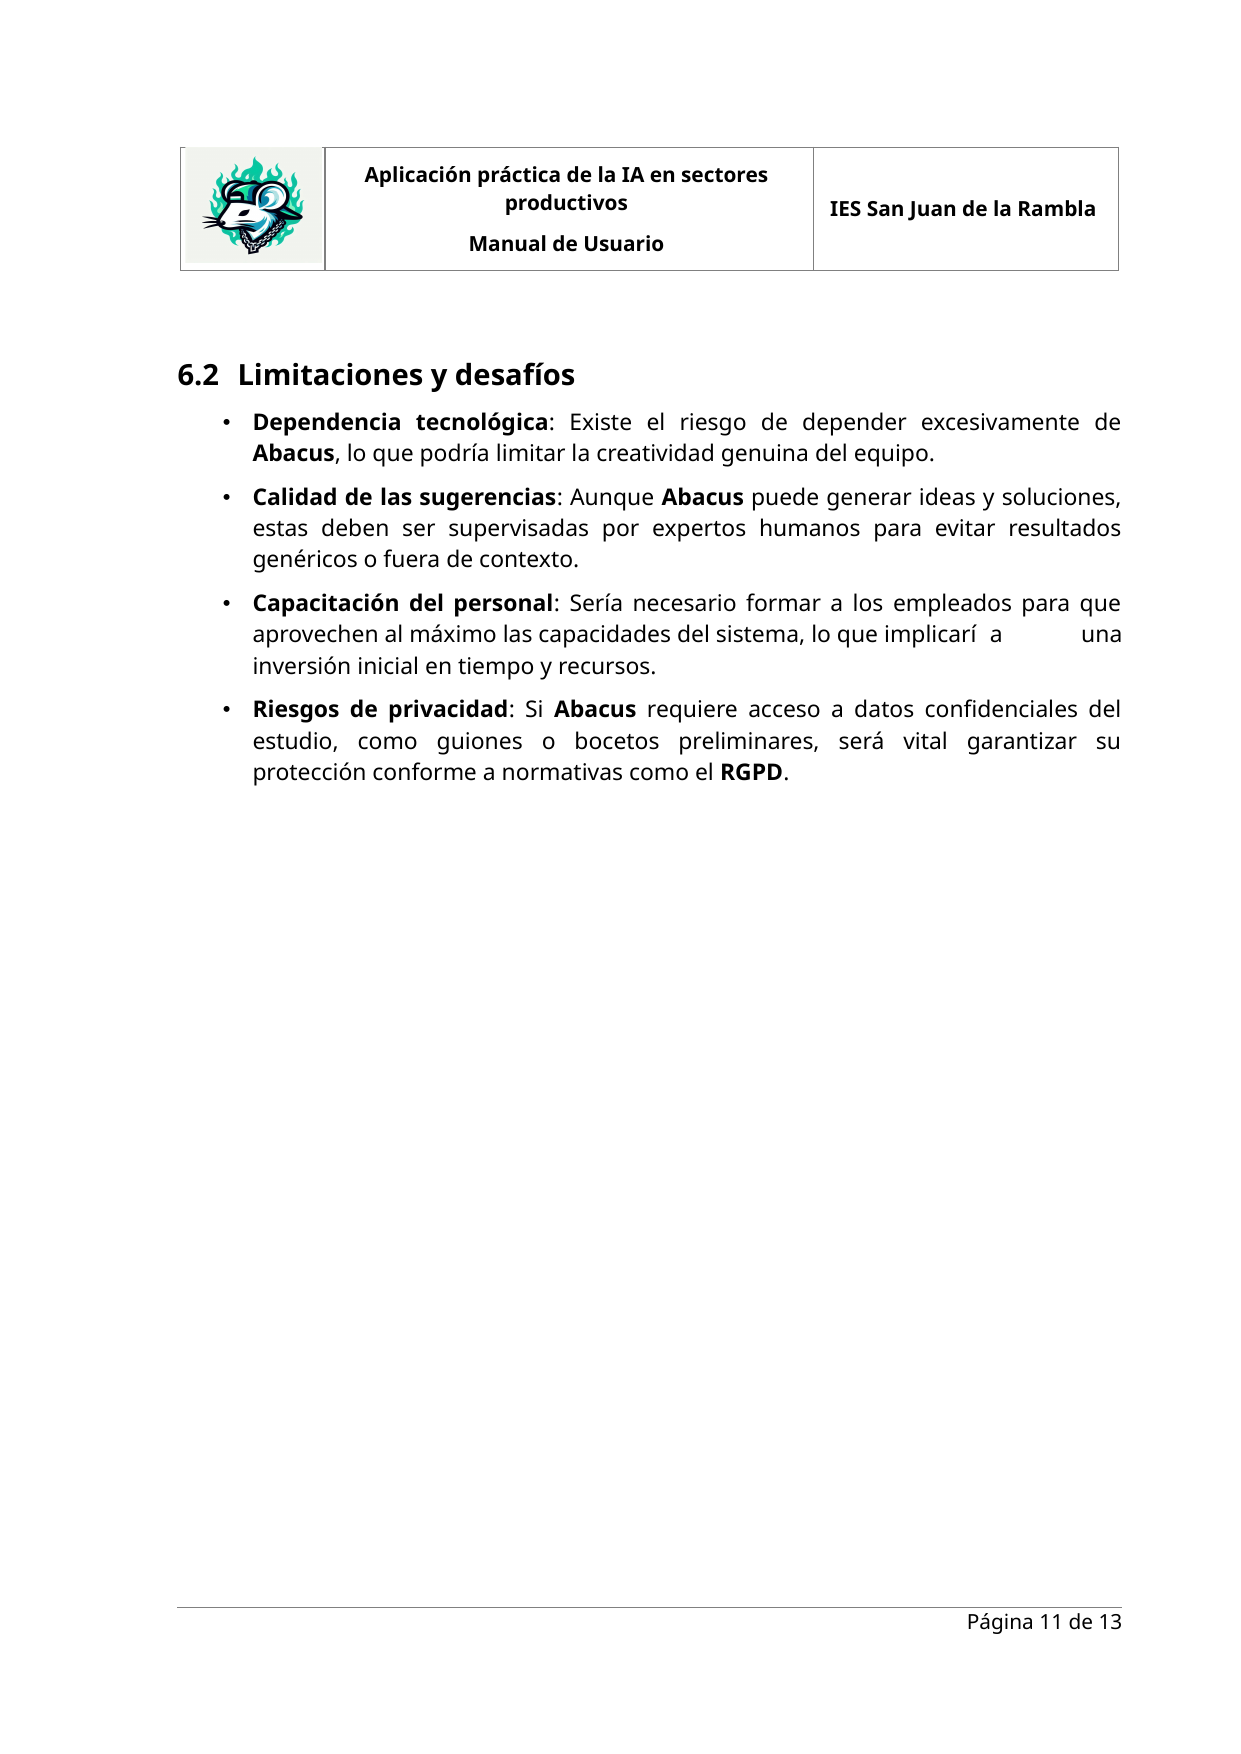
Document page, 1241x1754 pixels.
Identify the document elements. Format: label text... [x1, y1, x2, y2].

list Dependencia tecnológica: Existe el riesgo de depender excesivamente de Abacus, lo que podría limitar la creatividad genuina del equipo. [223, 406, 1122, 468]
list Calidad de las sugerencias: Aunque Abacus puede generar ideas y soluciones, estas deben ser supervisadas por expertos humanos para evitar resultados genéricos o fuera de contexto. [223, 481, 1122, 575]
subtitle Limitaciones y desafíos [177, 354, 1122, 393]
picture [185, 147, 322, 263]
list Capacitación del personal: Sería necesario formar a los empleados para que aprovechen al máximo las capacidades del sistema, lo que implicarí a una inversión inicial en tiempo y recursos. [223, 587, 1122, 681]
list Riesgos de privacidad: Si Abacus requiere acceso a datos confidenciales del estudio, como guiones o bocetos preliminares, será vital garantizar su protección conforme a normativas como el RGPD. [223, 693, 1122, 787]
